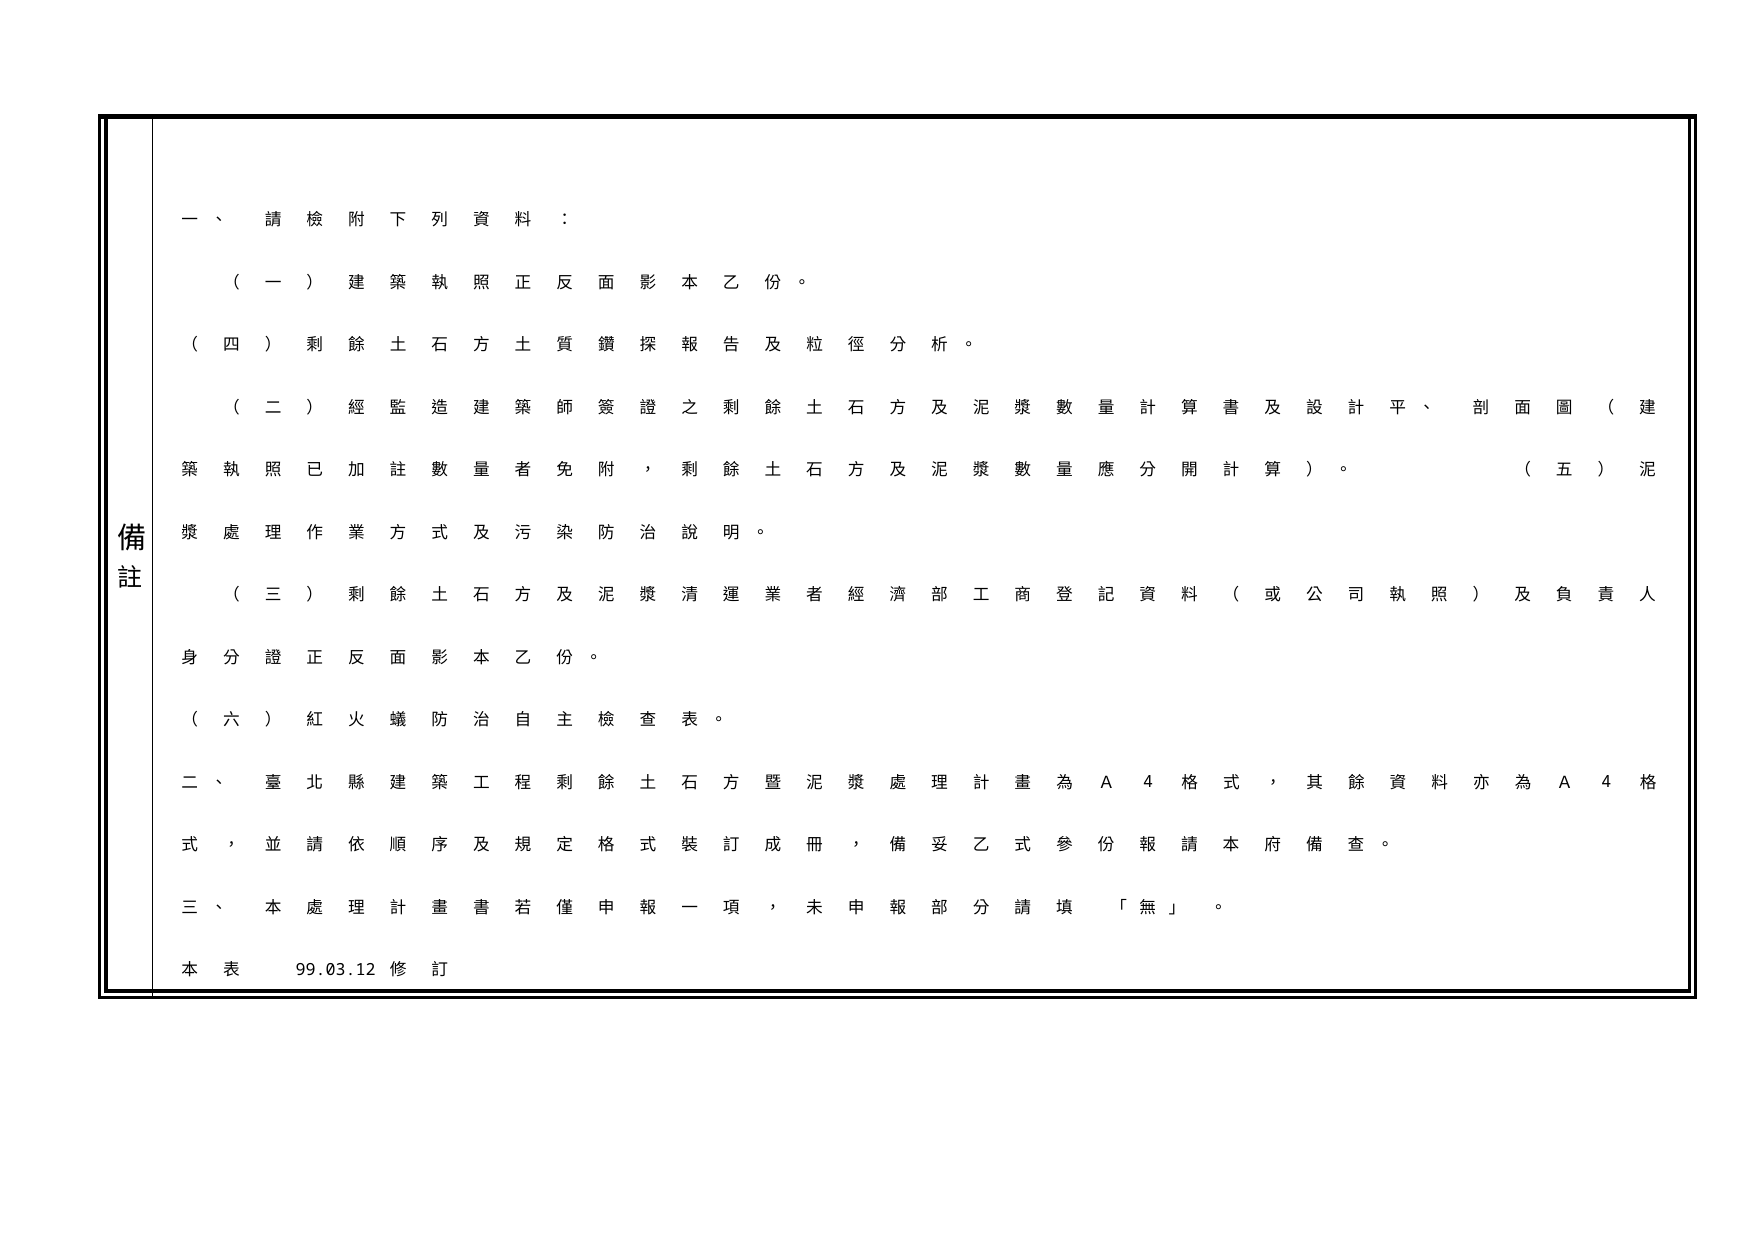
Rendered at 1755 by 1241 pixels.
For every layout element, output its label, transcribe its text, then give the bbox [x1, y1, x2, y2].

table_cell 備註 [108, 119, 152, 989]
table_cell 一、請檢附下列資料： （一）建築執照正反面影本乙份。 （四）剩餘土石方土質鑽探報告及粒徑分析。 （二）經監造建築師簽證之剩餘土石方及泥漿數量計算書及設計平、剖面圖（建築執照已加註數量者免附，剩餘土石方及泥漿數量應分開計算）。 （五）泥漿處理作業方式及污染防治說明。 （三）剩餘土石方及泥漿清運業者經濟部工商登記資料（或公司執照）及負責人身分證正反面影本乙份。 （六）紅火蟻防治自主檢查表。 二、臺北縣建築工程剩餘土石方暨泥漿處理計畫為Ａ4格式，其餘資料亦為Ａ4格式，並請依順序及規定格式裝訂成冊，備妥乙式參份報請本府備查。 三、本處理計畫書若僅申報一項，未申報部分請填「無」。 本表 99.03.12修訂 [153, 119, 1688, 989]
